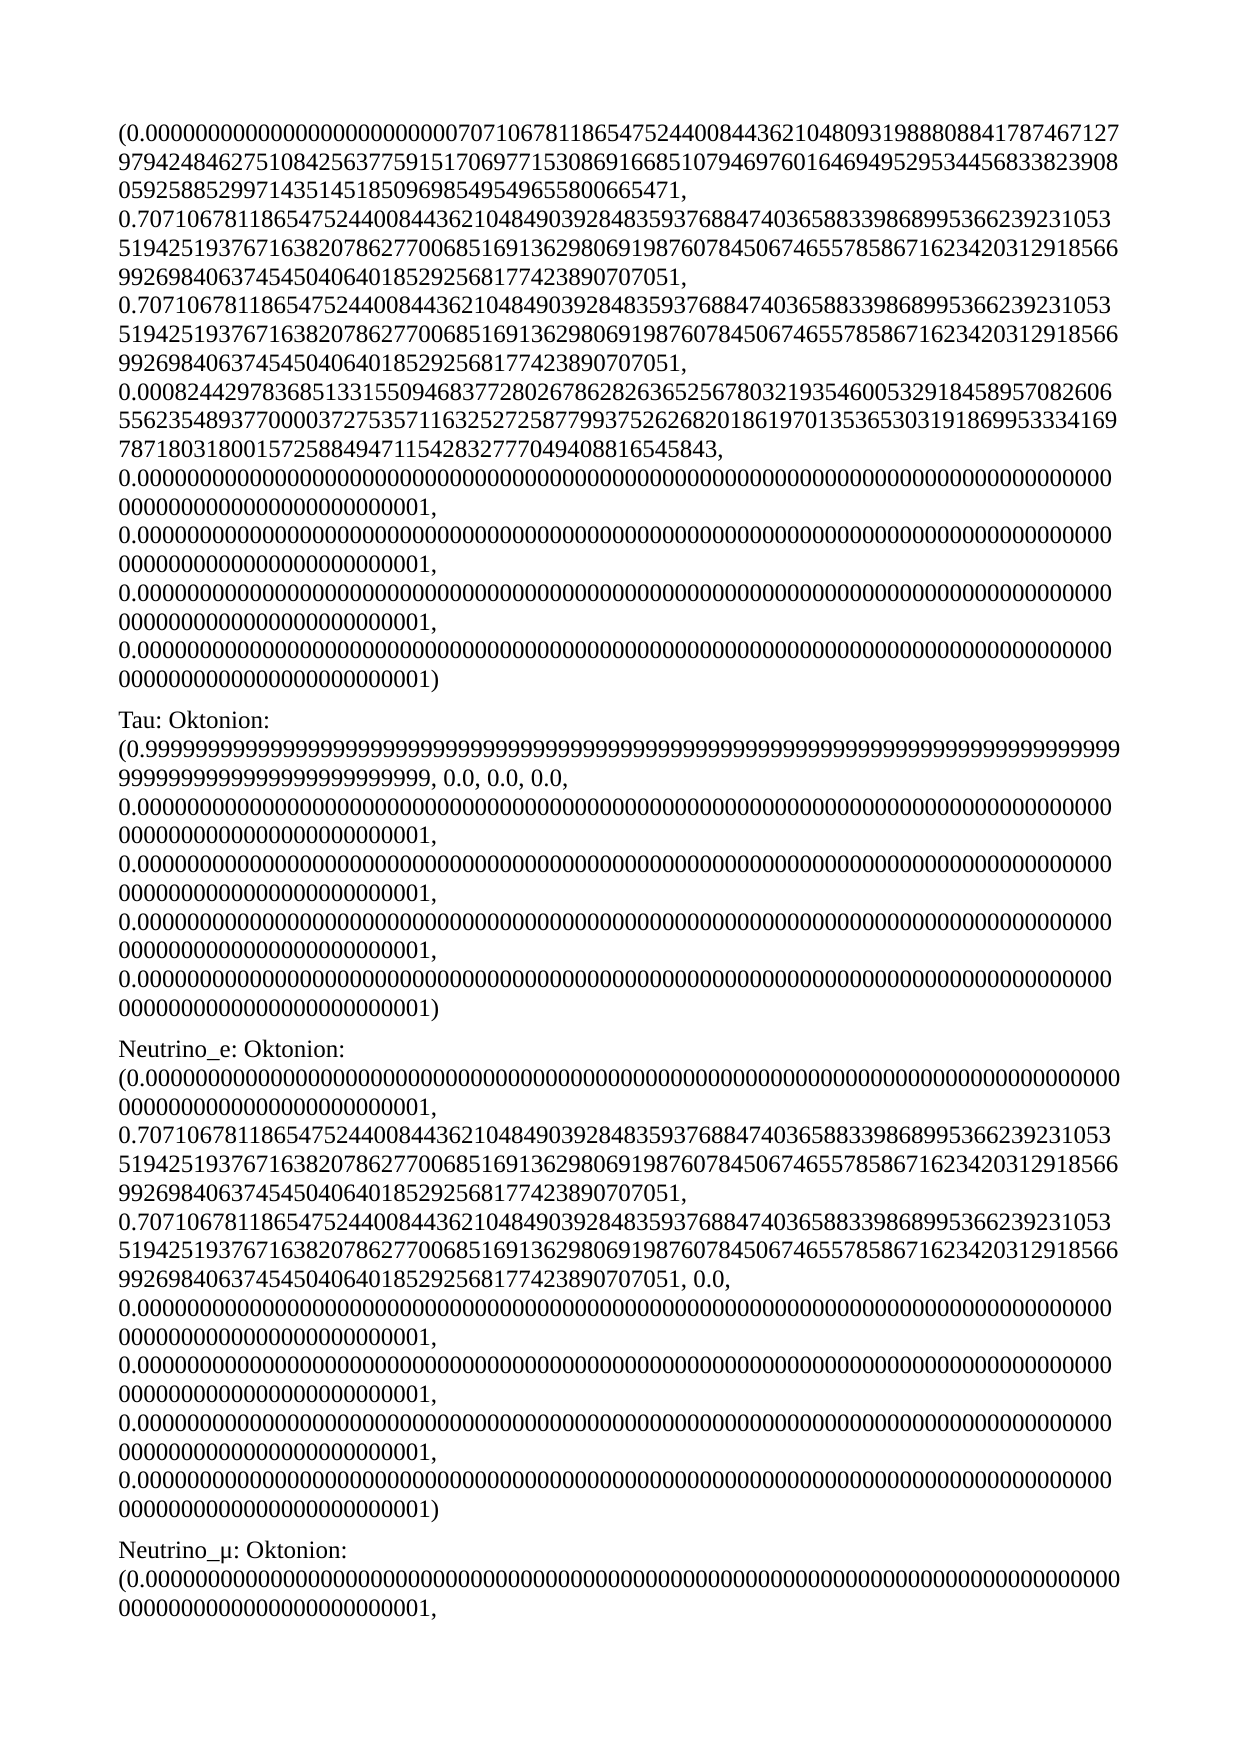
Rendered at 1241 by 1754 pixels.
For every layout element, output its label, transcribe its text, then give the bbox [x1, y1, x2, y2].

text Neutrino_μ: Oktonion: (0.0000000000000000000000000000000000000000000000000000000000000000000000000000000000000000000000000000001, [118, 1536, 1122, 1622]
text Neutrino_e: Oktonion: (0.0000000000000000000000000000000000000000000000000000000000000000000000000000000000000000000000000000001, 0.70710678118654752440084436210484903928483593768847403658833986899536623923105351942519376716382078627700685169136298069198760784506746557858671623420312918566992698406374545040640185292568177423890707051, 0.70710678118654752440084436210484903928483593768847403658833986899536623923105351942519376716382078627700685169136298069198760784506746557858671623420312918566992698406374545040640185292568177423890707051, 0.0, 0.0000000000000000000000000000000000000000000000000000000000000000000000000000000000000000000000000000001, 0.0000000000000000000000000000000000000000000000000000000000000000000000000000000000000000000000000000001, 0.0000000000000000000000000000000000000000000000000000000000000000000000000000000000000000000000000000001, 0.0000000000000000000000000000000000000000000000000000000000000000000000000000000000000000000000000000001) [118, 1034, 1122, 1523]
text Tau: Oktonion: (0.9999999999999999999999999999999999999999999999999999999999999999999999999999999999999999999999999999999, 0.0, 0.0, 0.0, 0.0000000000000000000000000000000000000000000000000000000000000000000000000000000000000000000000000000001, 0.0000000000000000000000000000000000000000000000000000000000000000000000000000000000000000000000000000001, 0.0000000000000000000000000000000000000000000000000000000000000000000000000000000000000000000000000000001, 0.0000000000000000000000000000000000000000000000000000000000000000000000000000000000000000000000000000001) [118, 706, 1122, 1022]
text (0.00000000000000000000000007071067811865475244008443621048093198880884178746712797942484627510842563775915170697715308691668510794697601646949529534456833823908059258852997143514518509698549549655800665471, 0.70710678118654752440084436210484903928483593768847403658833986899536623923105351942519376716382078627700685169136298069198760784506746557858671623420312918566992698406374545040640185292568177423890707051, 0.70710678118654752440084436210484903928483593768847403658833986899536623923105351942519376716382078627700685169136298069198760784506746557858671623420312918566992698406374545040640185292568177423890707051, 0.00082442978368513315509468377280267862826365256780321935460053291845895708260655623548937700003727535711632527258779937526268201861970135365303191869953334169787180318001572588494711542832777049408816545843, 0.0000000000000000000000000000000000000000000000000000000000000000000000000000000000000000000000000000001, 0.0000000000000000000000000000000000000000000000000000000000000000000000000000000000000000000000000000001, 0.0000000000000000000000000000000000000000000000000000000000000000000000000000000000000000000000000000001, 0.0000000000000000000000000000000000000000000000000000000000000000000000000000000000000000000000000000001) [118, 118, 1122, 693]
